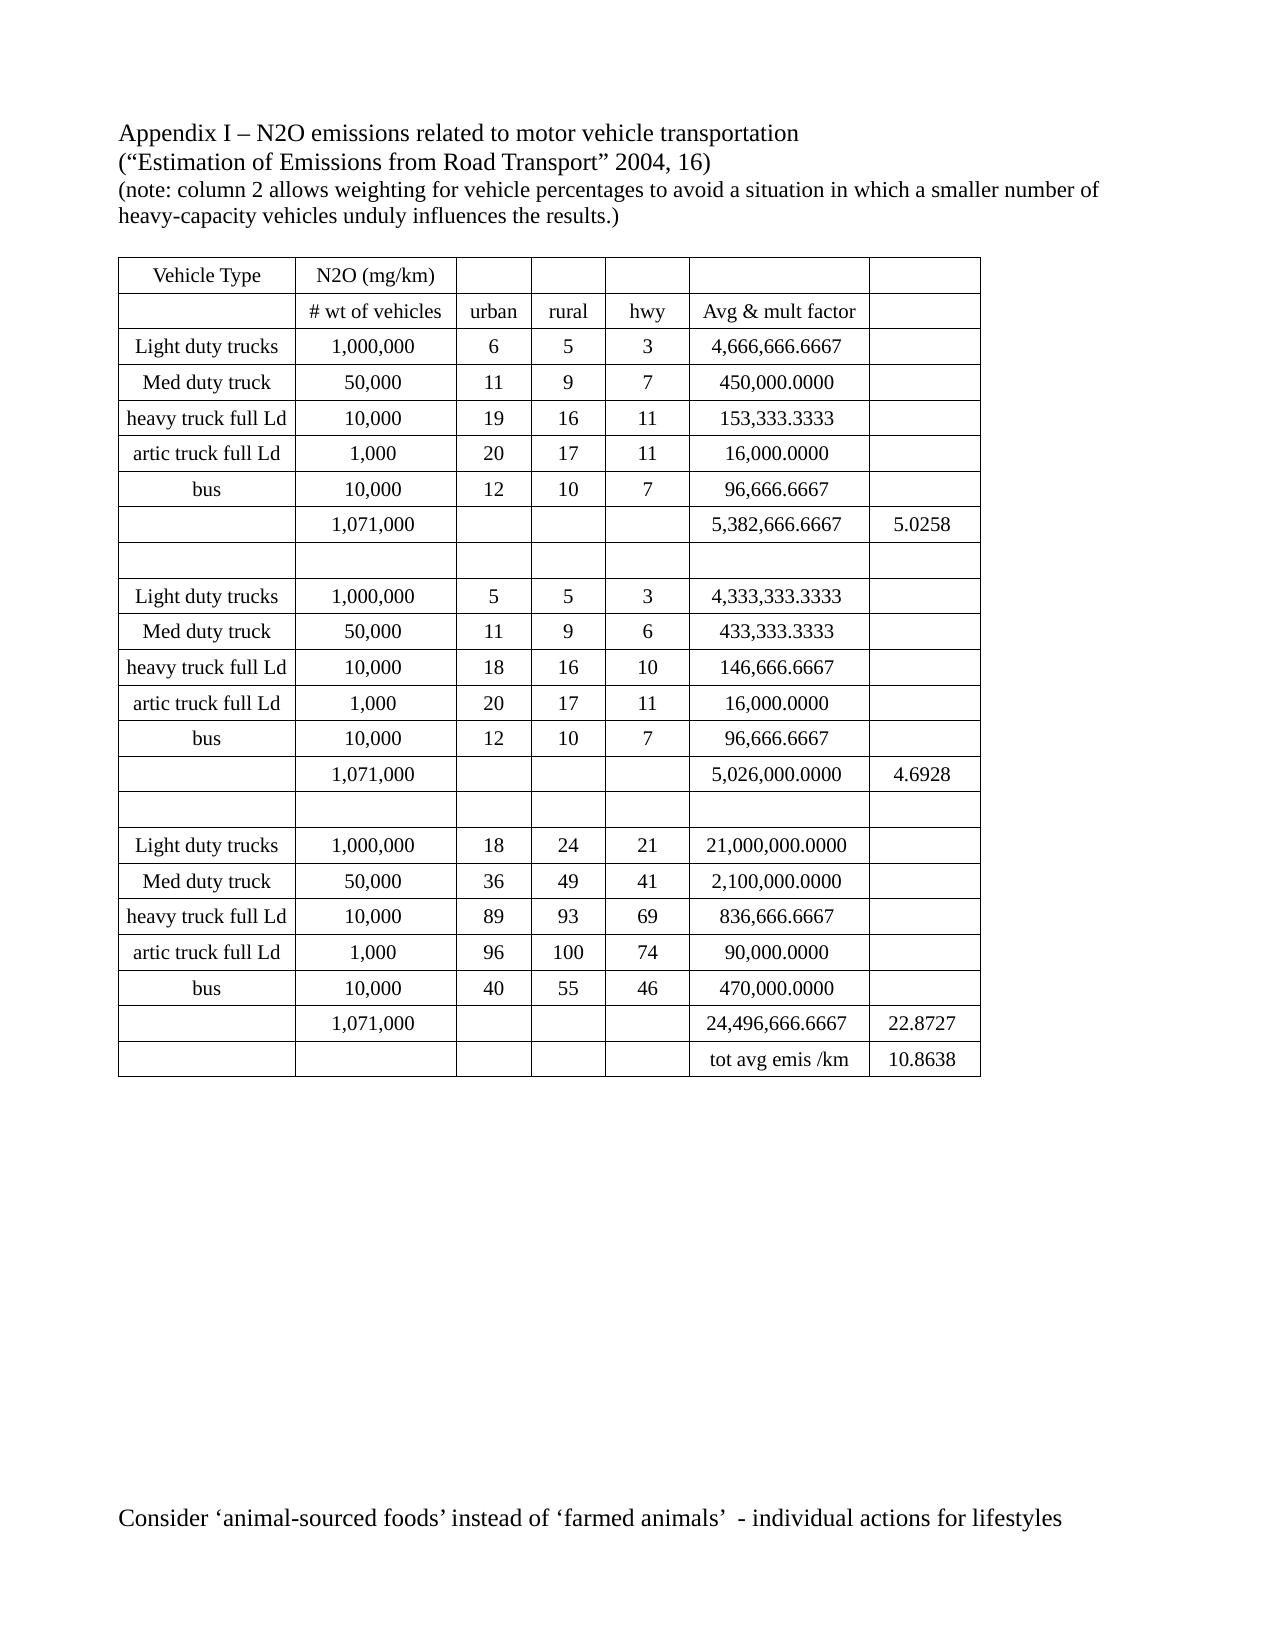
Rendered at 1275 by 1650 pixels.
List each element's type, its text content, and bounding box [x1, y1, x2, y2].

table_cell bus [119, 721, 295, 756]
table_header Vehicle Type [119, 258, 295, 293]
table_cell 1,000 [296, 935, 456, 969]
table_header [606, 258, 689, 293]
table_cell 10 [532, 721, 605, 756]
table_cell 11 [606, 686, 689, 720]
table_header [457, 258, 531, 293]
table_cell 1,000,000 [296, 329, 456, 364]
table_cell [606, 1006, 689, 1041]
table_cell [532, 792, 605, 827]
table_cell [296, 792, 456, 827]
table_cell [690, 543, 869, 578]
table_cell tot avg emis /km [690, 1042, 869, 1076]
table_cell 90,000.0000 [690, 935, 869, 969]
table_header [690, 258, 869, 293]
table_cell [119, 792, 295, 827]
text Appendix I – N2O emissions related to motor vehicle transportation [118, 118, 1157, 147]
table_cell [870, 329, 980, 364]
table_cell heavy truck full Ld [119, 401, 295, 435]
table_cell 96 [457, 935, 531, 969]
table_cell [870, 864, 980, 898]
table_cell 1,000,000 [296, 579, 456, 613]
table_cell hwy [606, 294, 689, 328]
table_cell heavy truck full Ld [119, 650, 295, 684]
table_cell artic truck full Ld [119, 686, 295, 720]
table_cell [870, 579, 980, 613]
table_cell [532, 543, 605, 578]
table_cell 10 [532, 472, 605, 506]
table_cell [870, 472, 980, 506]
table_cell [606, 1042, 689, 1076]
table_cell 74 [606, 935, 689, 969]
table_cell 6 [457, 329, 531, 364]
table_cell [606, 757, 689, 791]
table_cell # wt of vehicles [296, 294, 456, 328]
table_cell 24 [532, 828, 605, 863]
table_cell [870, 971, 980, 1005]
table_cell [532, 757, 605, 791]
table_cell 21 [606, 828, 689, 863]
table_cell 1,000 [296, 436, 456, 471]
table_cell 11 [457, 365, 531, 399]
table_cell Light duty trucks [119, 579, 295, 613]
table_cell bus [119, 472, 295, 506]
table_cell 3 [606, 329, 689, 364]
table_cell [119, 507, 295, 542]
table_cell 24,496,666.6667 [690, 1006, 869, 1041]
table_cell [532, 1006, 605, 1041]
table_cell 16 [532, 401, 605, 435]
table_cell [296, 1042, 456, 1076]
table_cell 10,000 [296, 721, 456, 756]
table_cell 10 [606, 650, 689, 684]
table_cell 16,000.0000 [690, 436, 869, 471]
text (“Estimation of Emissions from Road Transport” 2004, 16) [118, 147, 1157, 176]
table_cell 433,333.3333 [690, 614, 869, 649]
table_cell 40 [457, 971, 531, 1005]
table_cell 1,071,000 [296, 507, 456, 542]
table_cell [457, 1006, 531, 1041]
table_cell artic truck full Ld [119, 935, 295, 969]
table_cell 20 [457, 686, 531, 720]
table_cell Light duty trucks [119, 828, 295, 863]
table_cell 146,666.6667 [690, 650, 869, 684]
table_header N2O (mg/km) [296, 258, 456, 293]
table_cell 50,000 [296, 614, 456, 649]
table_cell 100 [532, 935, 605, 969]
table_cell 11 [606, 436, 689, 471]
table_cell 50,000 [296, 365, 456, 399]
table_cell 16 [532, 650, 605, 684]
table_cell 96,666.6667 [690, 721, 869, 756]
table_cell [870, 401, 980, 435]
table_cell [457, 507, 531, 542]
table_cell [119, 543, 295, 578]
table_cell Light duty trucks [119, 329, 295, 364]
table_cell 5,026,000.0000 [690, 757, 869, 791]
table_cell 55 [532, 971, 605, 1005]
table_cell [296, 543, 456, 578]
table_cell 22.8727 [870, 1006, 980, 1041]
table_cell 10,000 [296, 472, 456, 506]
table_cell 16,000.0000 [690, 686, 869, 720]
table_cell 836,666.6667 [690, 899, 869, 934]
table_cell [606, 543, 689, 578]
table_cell 69 [606, 899, 689, 934]
table_cell [457, 792, 531, 827]
table_cell heavy truck full Ld [119, 899, 295, 934]
table_cell 1,071,000 [296, 757, 456, 791]
table_cell 11 [606, 401, 689, 435]
table_cell [870, 294, 980, 328]
table_cell [870, 543, 980, 578]
table_cell 5 [532, 329, 605, 364]
table_cell Med duty truck [119, 864, 295, 898]
table_cell [532, 507, 605, 542]
table_cell Avg & mult factor [690, 294, 869, 328]
table_cell 1,000,000 [296, 828, 456, 863]
table_cell artic truck full Ld [119, 436, 295, 471]
table_cell 5 [457, 579, 531, 613]
table_cell Med duty truck [119, 365, 295, 399]
table_cell [119, 294, 295, 328]
table_cell [870, 935, 980, 969]
table_cell 89 [457, 899, 531, 934]
table_cell 3 [606, 579, 689, 613]
table_cell [870, 614, 980, 649]
table_cell 450,000.0000 [690, 365, 869, 399]
table_cell 18 [457, 828, 531, 863]
table_cell [870, 650, 980, 684]
table_cell 12 [457, 721, 531, 756]
table_cell 96,666.6667 [690, 472, 869, 506]
table_cell 17 [532, 436, 605, 471]
table_cell 470,000.0000 [690, 971, 869, 1005]
table_cell 36 [457, 864, 531, 898]
table_cell [119, 1042, 295, 1076]
table_cell 4.6928 [870, 757, 980, 791]
table_cell [870, 899, 980, 934]
table_cell [457, 757, 531, 791]
table_cell 5,382,666.6667 [690, 507, 869, 542]
table_cell [606, 507, 689, 542]
table_cell 10,000 [296, 971, 456, 1005]
text (note: column 2 allows weighting for vehicle percentages to avoid a situation in which a smaller number of heavy-capacity vehicles unduly influences the results.) [118, 176, 1157, 228]
table_cell 1,071,000 [296, 1006, 456, 1041]
table_header [870, 258, 980, 293]
table_cell 11 [457, 614, 531, 649]
table_cell [457, 1042, 531, 1076]
table_cell 93 [532, 899, 605, 934]
table_header [532, 258, 605, 293]
table_cell 10,000 [296, 401, 456, 435]
table_cell 19 [457, 401, 531, 435]
table_cell 20 [457, 436, 531, 471]
table_cell 7 [606, 365, 689, 399]
table_cell [870, 721, 980, 756]
table_cell 21,000,000.0000 [690, 828, 869, 863]
table_cell 10,000 [296, 650, 456, 684]
table_cell 153,333.3333 [690, 401, 869, 435]
table_cell [532, 1042, 605, 1076]
table_cell 41 [606, 864, 689, 898]
table_cell [870, 436, 980, 471]
table_cell urban [457, 294, 531, 328]
table_cell [119, 1006, 295, 1041]
table_cell 7 [606, 472, 689, 506]
table_cell rural [532, 294, 605, 328]
table_cell [870, 792, 980, 827]
table_cell 4,333,333.3333 [690, 579, 869, 613]
table_cell 5.0258 [870, 507, 980, 542]
table_cell [870, 365, 980, 399]
table_cell 10,000 [296, 899, 456, 934]
table_cell 50,000 [296, 864, 456, 898]
table_cell [870, 686, 980, 720]
table_cell 4,666,666.6667 [690, 329, 869, 364]
table_cell [690, 792, 869, 827]
table_cell 46 [606, 971, 689, 1005]
table_cell 12 [457, 472, 531, 506]
table_cell [457, 543, 531, 578]
table_cell 6 [606, 614, 689, 649]
table_cell [606, 792, 689, 827]
table_cell 9 [532, 365, 605, 399]
table_cell 49 [532, 864, 605, 898]
table_cell 5 [532, 579, 605, 613]
table_cell 9 [532, 614, 605, 649]
table_cell 17 [532, 686, 605, 720]
table_cell Med duty truck [119, 614, 295, 649]
table_cell 7 [606, 721, 689, 756]
table_cell [870, 828, 980, 863]
table_cell 2,100,000.0000 [690, 864, 869, 898]
table_cell 1,000 [296, 686, 456, 720]
table_cell bus [119, 971, 295, 1005]
table_cell 18 [457, 650, 531, 684]
table_cell [119, 757, 295, 791]
table_cell 10.8638 [870, 1042, 980, 1076]
